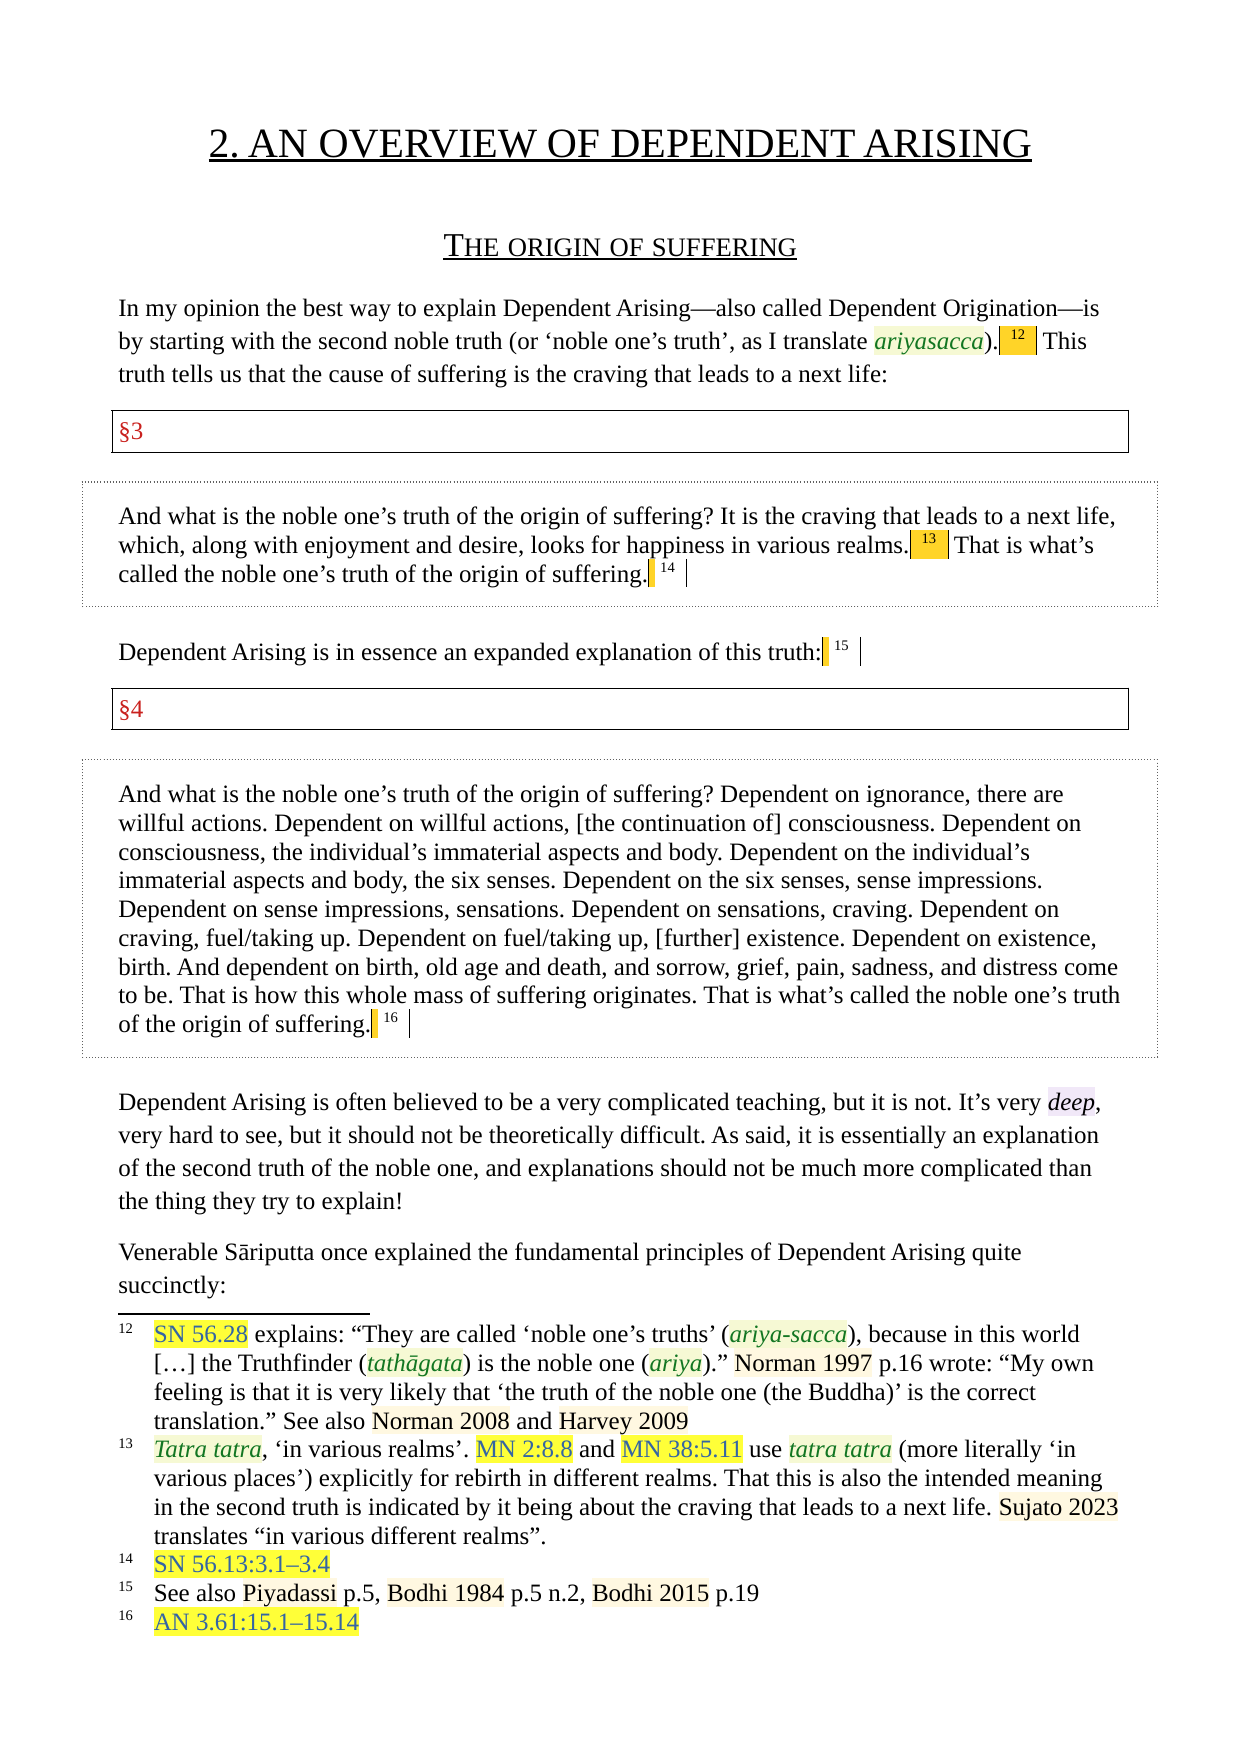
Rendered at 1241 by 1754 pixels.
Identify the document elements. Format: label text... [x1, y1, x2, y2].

text See also Piyadassi p.5, Bodhi 1984 p.5 n.2, Bodhi 2015 p.19 [118, 1578, 243, 1607]
text See also Piyadassi p.5, Bodhi 1984 p.5 n.2, Bodhi 2015 p.19 [504, 1578, 592, 1607]
subtitle 2. An overview of Dependent Arising [118, 118, 1122, 166]
subtitle The origin of suffering [118, 225, 1122, 263]
text See also Piyadassi p.5, Bodhi 1984 p.5 n.2, Bodhi 2015 p.19 [337, 1578, 387, 1607]
text In my opinion the best way to explain Dependent Arising—also called Dependent Origination—is by starting with the second noble truth (or ‘noble one’s truth’, as I translate ariyasacca). This truth tells us that the cause of suffering is the craving that leads to a next life: [118, 293, 1122, 388]
text Dependent Arising is often believed to be a very complicated teaching, but it is not. It’s very deep, very hard to see, but it should not be theoretically difficult. As said, it is essentially an explanation of the second truth of the noble one, and explanations should not be much more complicated than the thing they try to explain! [118, 1087, 1122, 1215]
text See also Piyadassi p.5, Bodhi 1984 p.5 n.2, Bodhi 2015 p.19 [709, 1578, 1122, 1607]
text And what is the noble one’s truth of the origin of suffering? It is the craving that leads to a next life, which, along with enjoyment and desire, looks for happiness in various realms. That is what’s called the noble one’s truth of the origin of suffering. [82, 481, 1158, 607]
text §4 [113, 689, 1128, 729]
text Dependent Arising is in essence an expanded explanation of this truth: [118, 637, 822, 666]
text Venerable Sāriputta once explained the fundamental principles of Dependent Arising quite succinctly: [118, 1237, 1122, 1299]
text SN 56.13:3.1–3.4 [118, 1549, 1122, 1578]
text And what is the noble one’s truth of the origin of suffering? Dependent on ignorance, there are willful actions. Dependent on willful actions, [the continuation of] consciousness. Dependent on consciousness, the individual’s immaterial aspects and body. Dependent on the individual’s immaterial aspects and body, the six senses. Dependent on the six senses, sense impressions. Dependent on sense impressions, sensations. Dependent on sensations, craving. Dependent on craving, fuel/taking up. Dependent on fuel/taking up, [further] existence. Dependent on existence, birth. And dependent on birth, old age and death, and sorrow, grief, pain, sadness, and distress come to be. That is how this whole mass of suffering originates. That is what’s called the noble one’s truth of the origin of suffering. [82, 759, 1158, 1058]
text AN 3.61:15.1–15.14 [359, 1607, 1122, 1636]
text Tatra tatra, ‘in various realms’. MN 2:8.8 and MN 38:5.11 use tatra tatra (more literally ‘in various places’) explicitly for rebirth in different realms. That this is also the intended meaning in the second truth is indicated by it being about the craving that leads to a next life. Sujato 2023 translates “in various different realms”. [118, 1434, 1122, 1549]
text §3 [113, 411, 1128, 452]
text AN 3.61:15.1–15.14 [118, 1607, 154, 1636]
text Dependent Arising is in essence an expanded explanation of this truth: [861, 637, 1122, 666]
text SN 56.28 explains: “They are called ‘noble one’s truths’ (ariya-sacca), because in this world […] the Truth­finder (tathāgata) is the noble one (ariya).” Norman 1997 p.16 wrote: “My own feeling is that it is very likely that ‘the truth of the noble one (the Buddha)’ is the correct translation.” See also Norman 2008 and Harvey 2009 [118, 1319, 1122, 1434]
